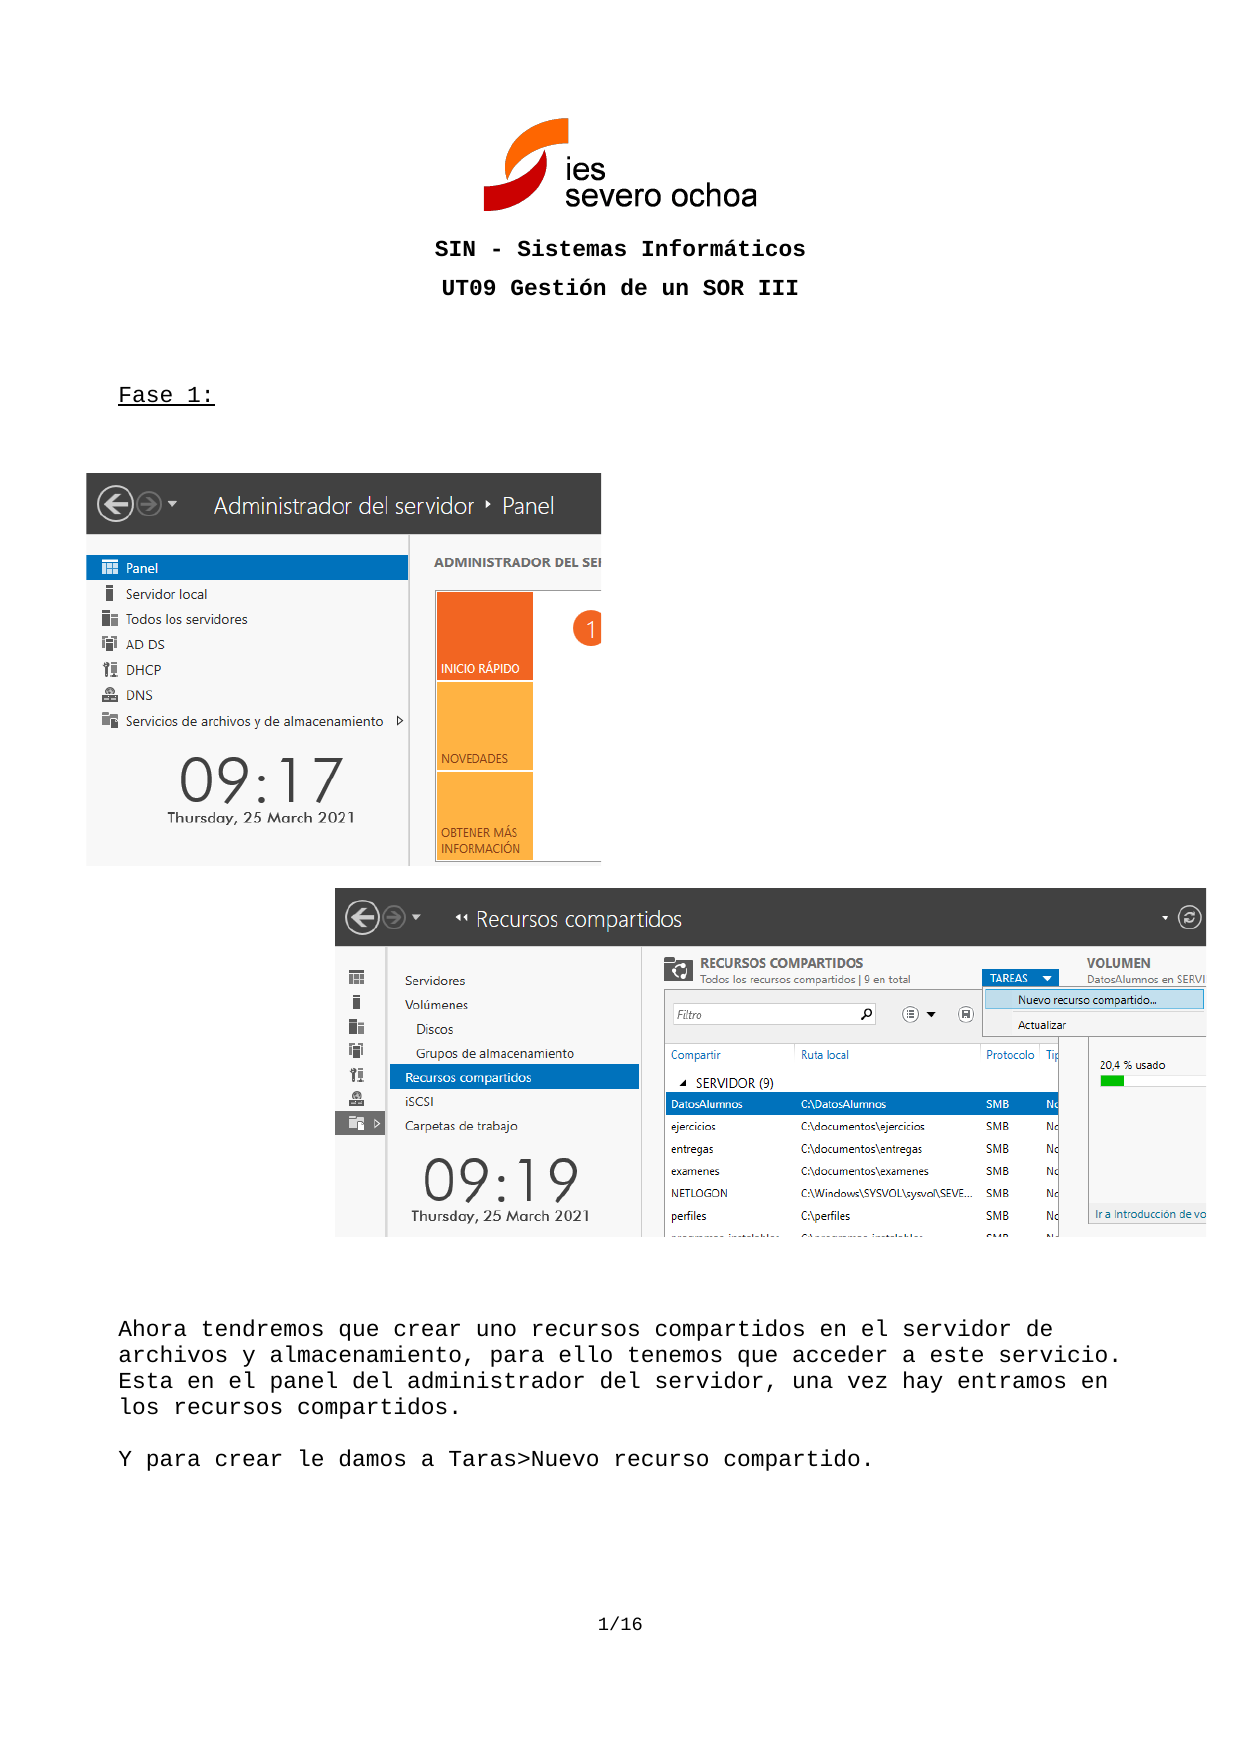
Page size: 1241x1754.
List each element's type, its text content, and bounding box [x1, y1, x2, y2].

text Fase 1: [118, 383, 1122, 409]
picture [86, 472, 602, 866]
picture [483, 118, 757, 211]
text Ahora tendremos que crear uno recursos compartidos en el servidor de archivos y almacenamiento, para ello tenemos que acceder a este servicio. Esta en el panel del administrador del servidor, una vez hay entramos en los recursos compartidos. [118, 1317, 1122, 1421]
text Y para crear le damos a Taras>Nuevo recurso compartido. [118, 1447, 1122, 1473]
picture [335, 888, 1207, 1237]
